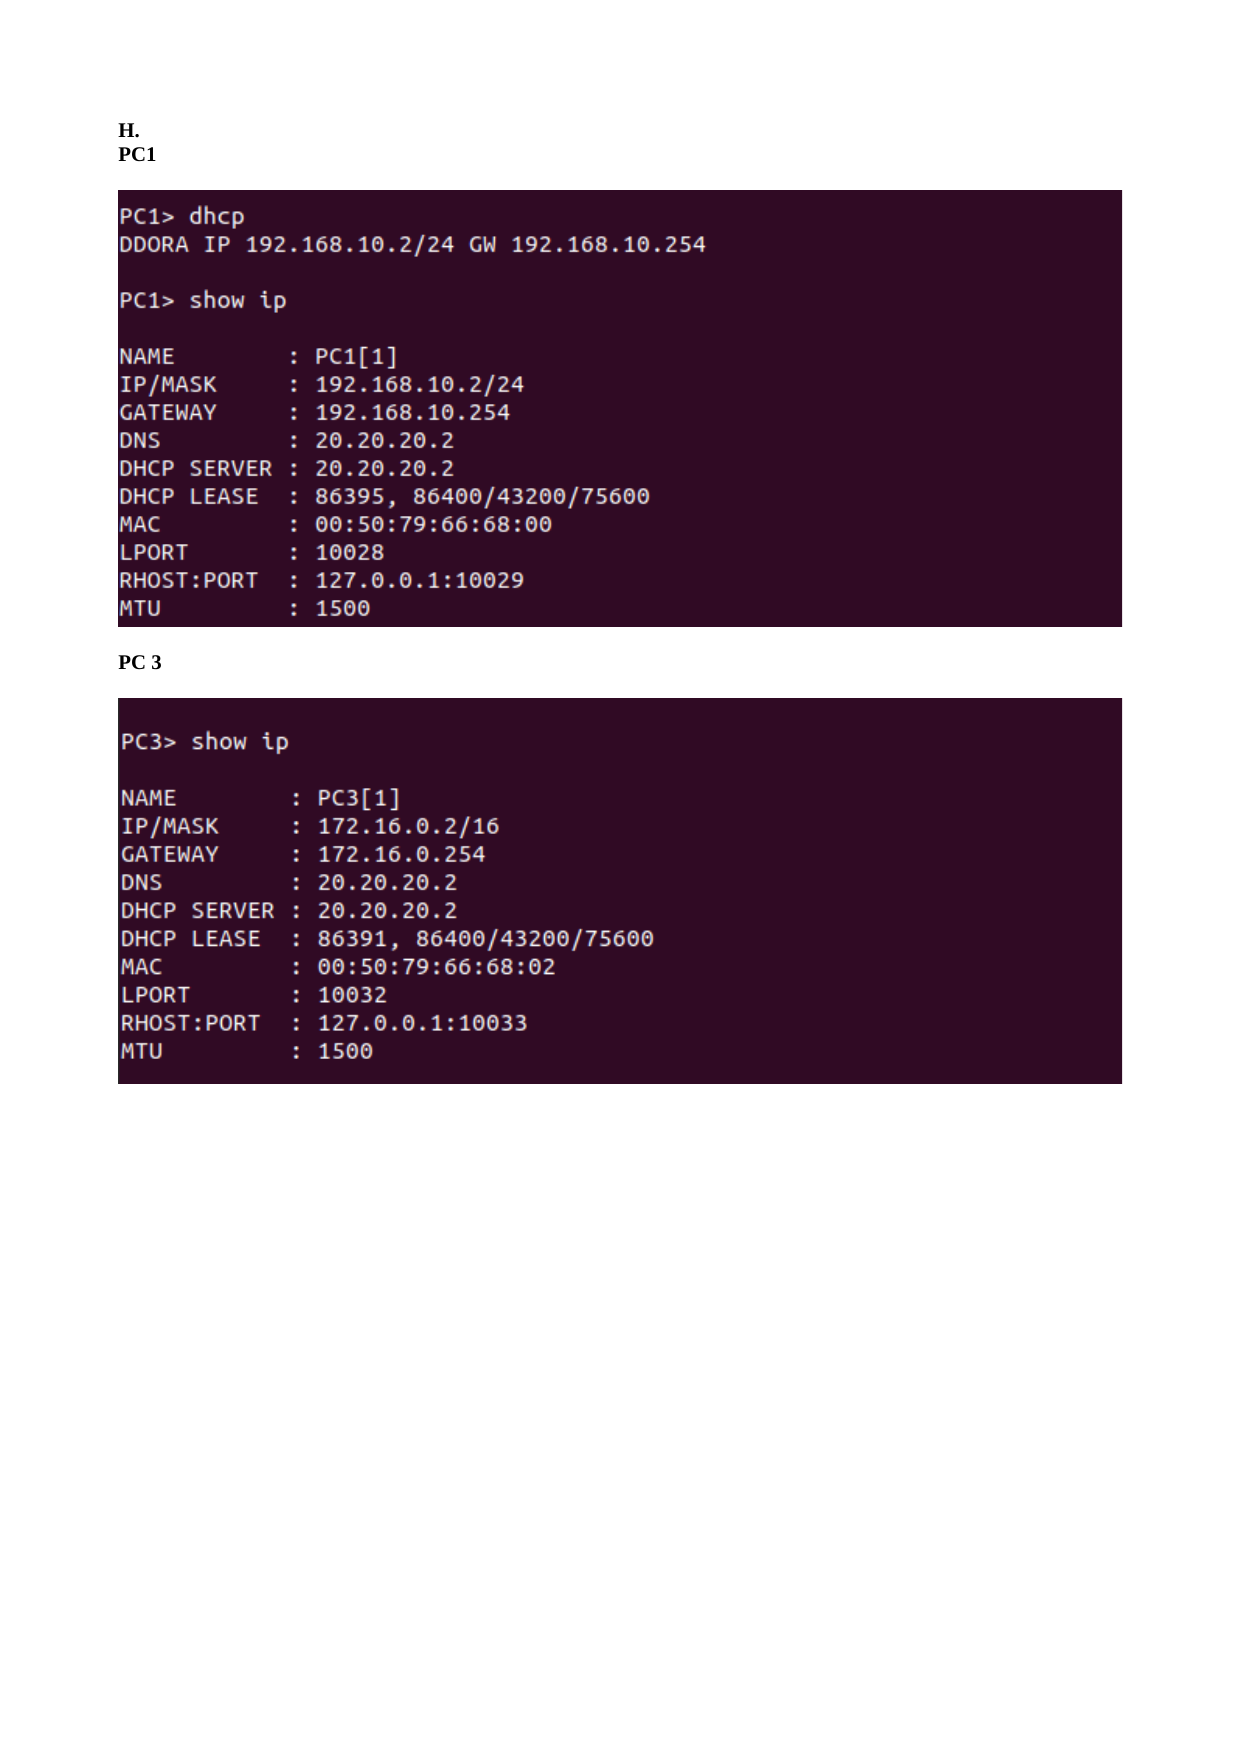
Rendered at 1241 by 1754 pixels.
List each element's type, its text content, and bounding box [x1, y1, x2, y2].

text PC 3 [118, 650, 1122, 674]
text PC1 [118, 142, 1122, 166]
text H. [118, 118, 1122, 142]
picture [118, 698, 1123, 1084]
picture [118, 190, 1123, 627]
